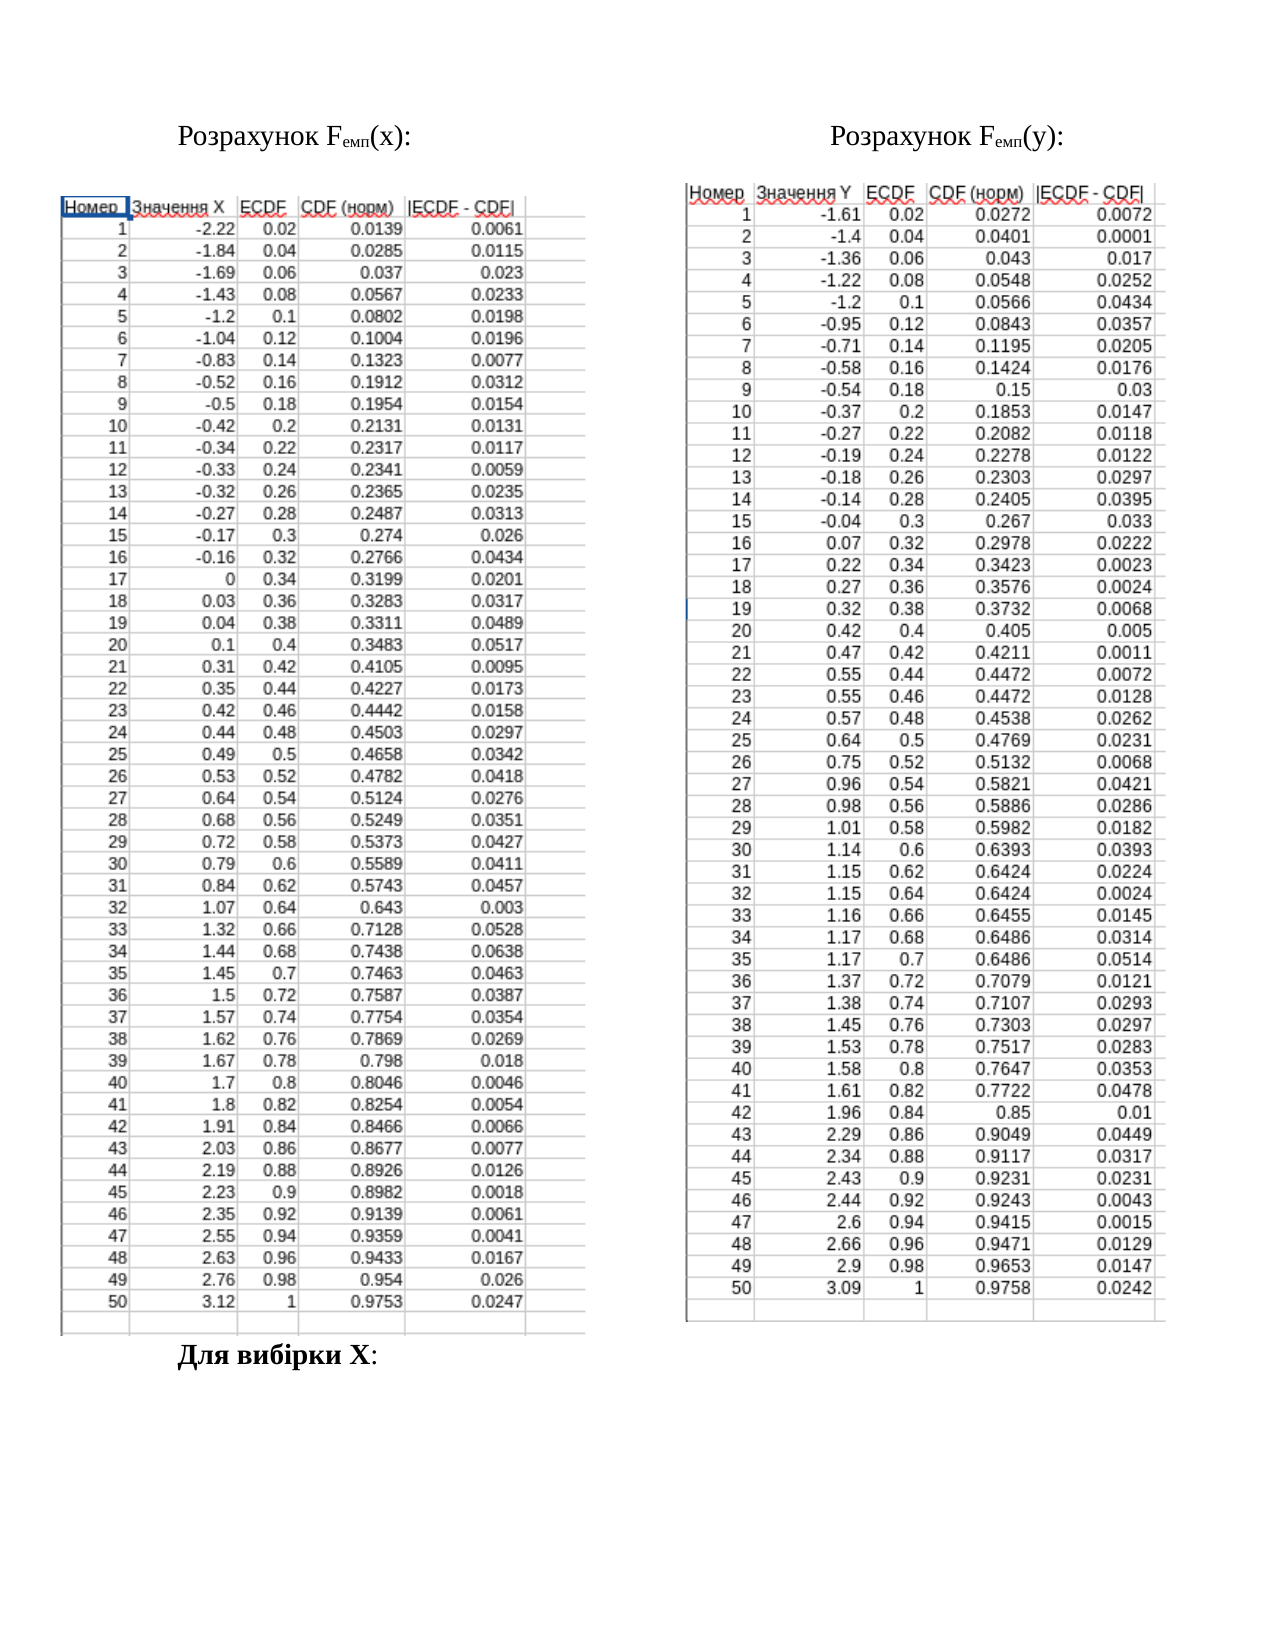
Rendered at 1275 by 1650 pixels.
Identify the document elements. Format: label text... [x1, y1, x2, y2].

text Розрахунок Fемп(x): Розрахунок Fемп(y): [177, 118, 1098, 152]
text Для вибірки X: [177, 1337, 1098, 1371]
picture [60, 196, 586, 1336]
picture [685, 183, 1166, 1322]
